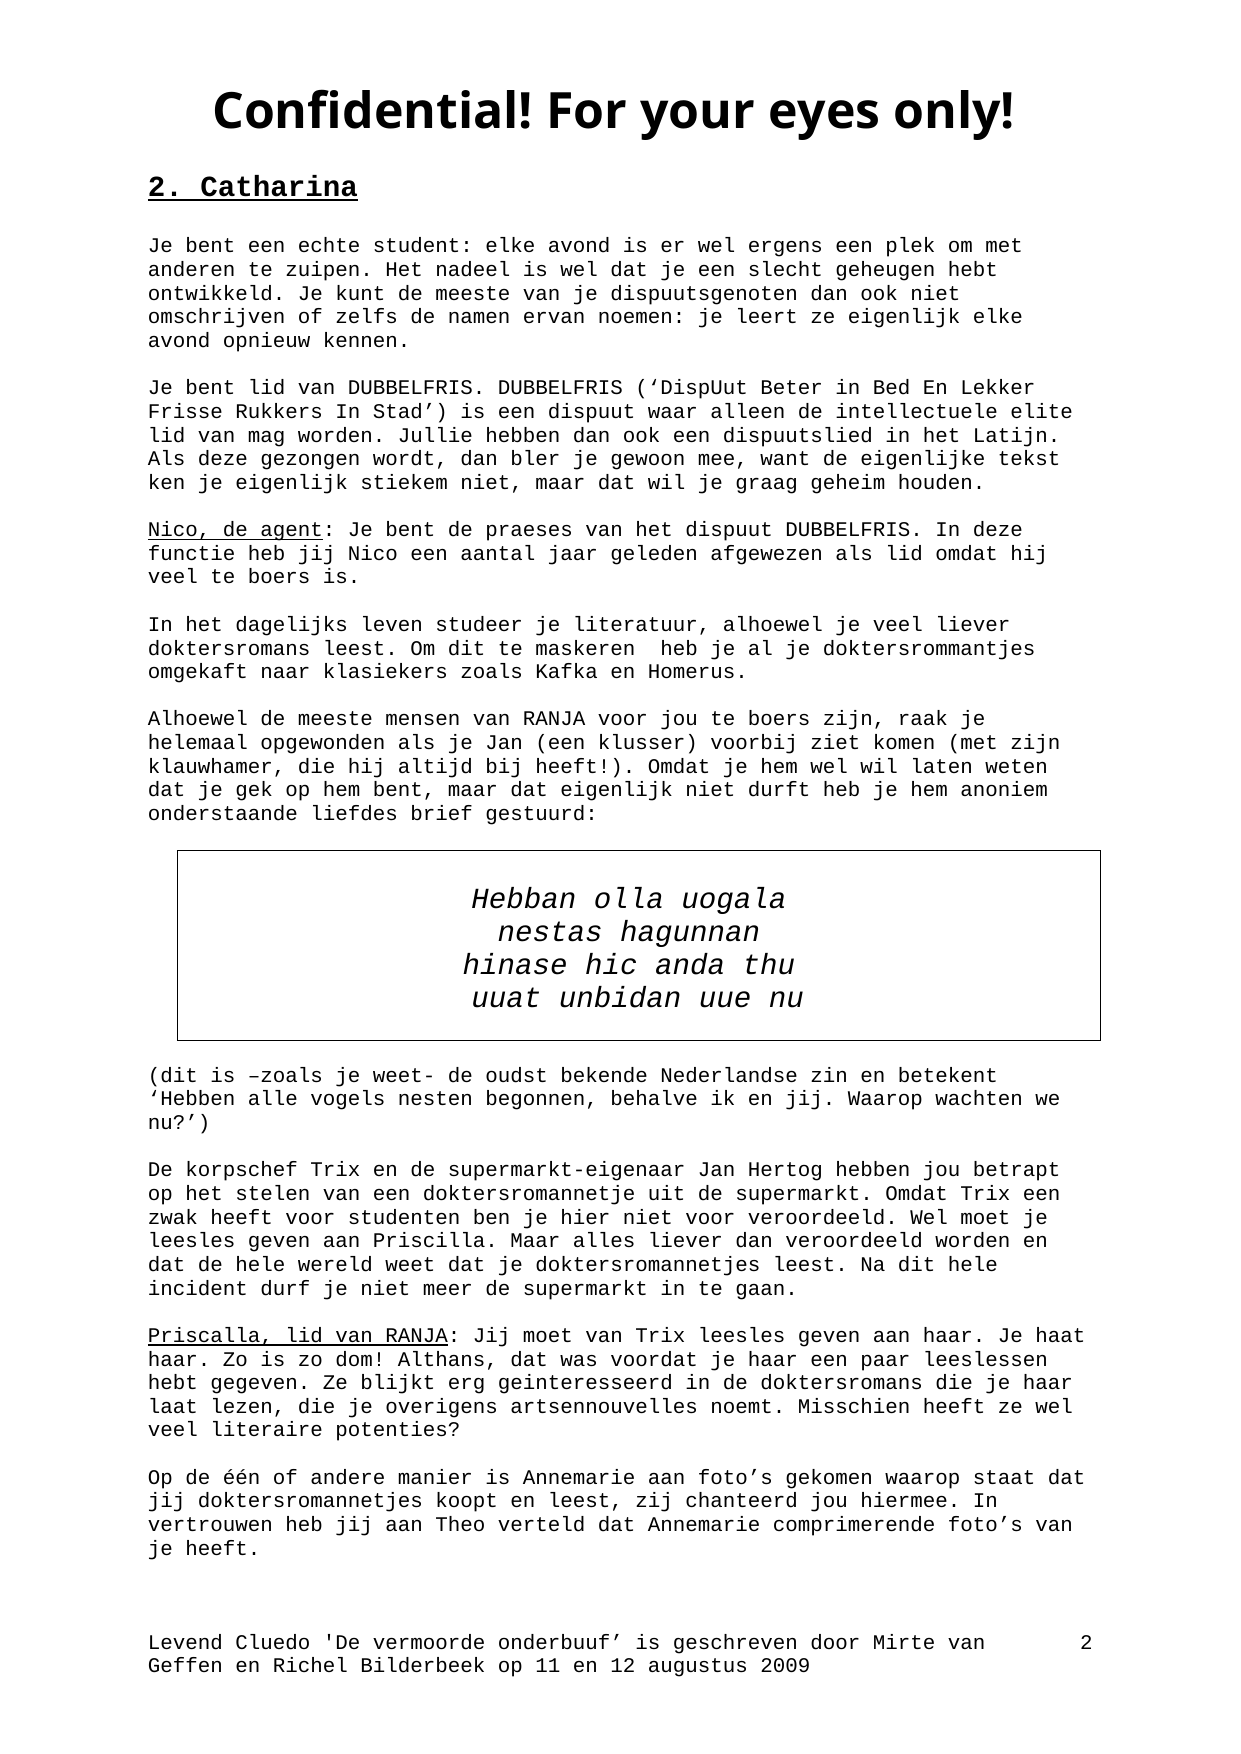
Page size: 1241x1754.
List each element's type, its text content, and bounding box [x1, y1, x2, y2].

text Op de één of andere manier is Annemarie aan foto’s gekomen waarop staat dat jij doktersromannetjes koopt en leest, zij chanteerd jou hiermee. In vertrouwen heb jij aan Theo verteld dat Annemarie comprimerende foto’s van je heeft. [148, 1467, 1093, 1561]
table_header Hebban olla uogala nestas hagunnan hinase hic anda thu uuat unbidan uue nu [178, 851, 1100, 1040]
text (dit is –zoals je weet- de oudst bekende Nederlandse zin en betekent ‘Hebben alle vogels nesten begonnen, behalve ik en jij. Waarop wachten we nu?’) [148, 1065, 1093, 1136]
text Je bent lid van DUBBELFRIS. DUBBELFRIS (‘DispUut Beter in Bed En Lekker Frisse Rukkers In Stad’) is een dispuut waar alleen de intellectuele elite lid van mag worden. Jullie hebben dan ook een dispuutslied in het Latijn. Als deze gezongen wordt, dan bler je gewoon mee, want de eigenlijke tekst ken je eigenlijk stiekem niet, maar dat wil je graag geheim houden. [148, 377, 1093, 496]
text De korpschef Trix en de supermarkt-eigenaar Jan Hertog hebben jou betrapt op het stelen van een doktersromannetje uit de supermarkt. Omdat Trix een zwak heeft voor studenten ben je hier niet voor veroordeeld. Wel moet je leesles geven aan Priscilla. Maar alles liever dan veroordeeld worden en dat de hele wereld weet dat je doktersromannetjes leest. Na dit hele incident durf je niet meer de supermarkt in te gaan. [148, 1159, 1093, 1301]
text Priscalla, lid van RANJA: Jij moet van Trix leesles geven aan haar. Je haat haar. Zo is zo dom! Althans, dat was voordat je haar een paar leeslessen hebt gegeven. Ze blijkt erg geinteresseerd in de doktersromans die je haar laat lezen, die je overigens artsennouvelles noemt. Misschien heeft ze wel veel literaire potenties? [148, 1325, 1093, 1443]
subtitle 2. Catharina [148, 173, 1093, 206]
text Nico, de agent: Je bent de praeses van het dispuut DUBBELFRIS. In deze functie heb jij Nico een aantal jaar geleden afgewezen als lid omdat hij veel te boers is. [148, 519, 1093, 590]
text Je bent een echte student: elke avond is er wel ergens een plek om met anderen te zuipen. Het nadeel is wel dat je een slecht geheugen hebt ontwikkeld. Je kunt de meeste van je dispuutsgenoten dan ook niet omschrijven of zelfs de namen ervan noemen: je leert ze eigenlijk elke avond opnieuw kennen. [148, 236, 1093, 354]
text In het dagelijks leven studeer je literatuur, alhoewel je veel liever doktersromans leest. Om dit te maskeren heb je al je doktersrommantjes omgekaft naar klasiekers zoals Kafka en Homerus. [148, 614, 1093, 685]
text Alhoewel de meeste mensen van RANJA voor jou te boers zijn, raak je helemaal opgewonden als je Jan (een klusser) voorbij ziet komen (met zijn klauwhamer, die hij altijd bij heeft!). Omdat je hem wel wil laten weten dat je gek op hem bent, maar dat eigenlijk niet durft heb je hem anoniem onderstaande liefdes brief gestuurd: [148, 708, 1093, 827]
